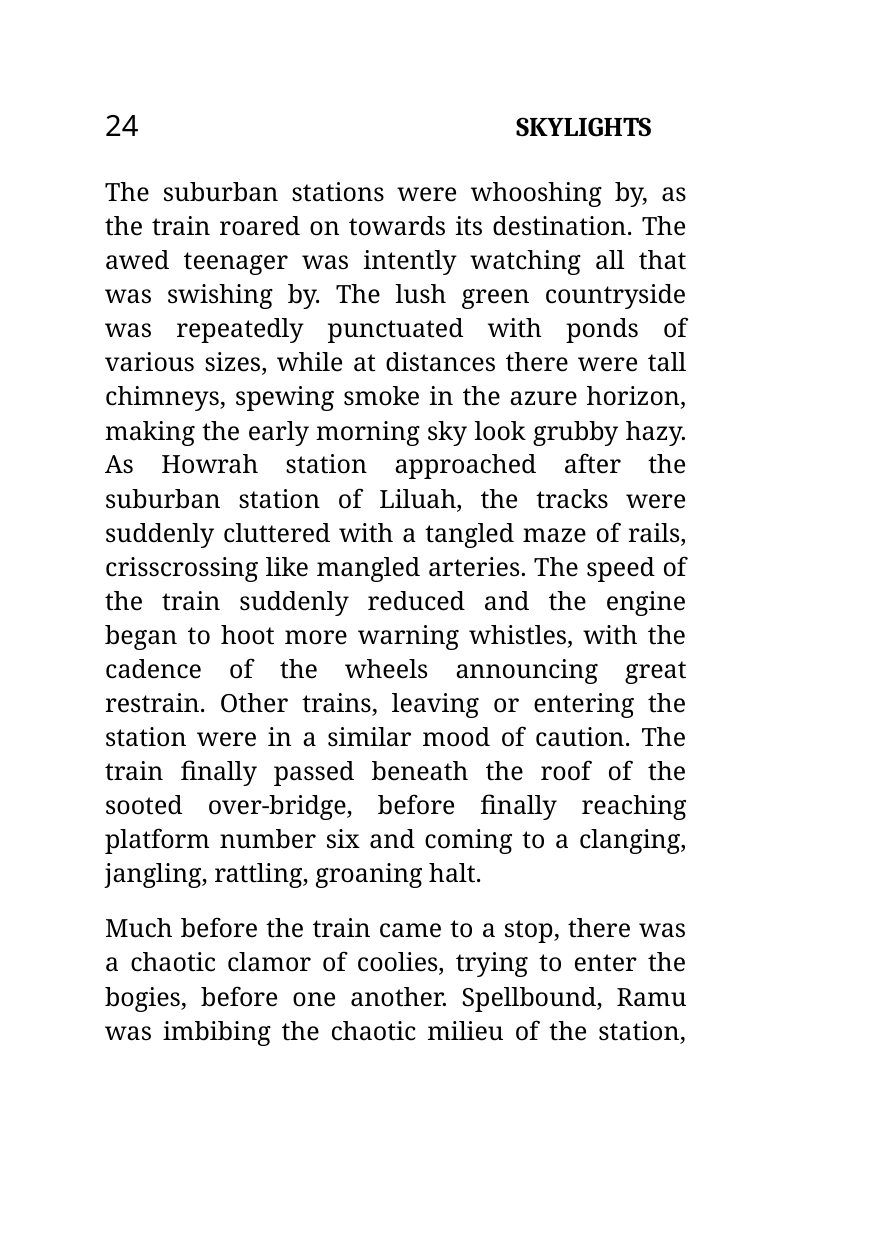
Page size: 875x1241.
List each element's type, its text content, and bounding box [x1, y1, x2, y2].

text Much before the train came to a stop, there was a chaotic clamor of coolies, trying to enter the bogies, before one another. Spellbound, Ramu was imbibing the chaotic milieu of the station, [105, 911, 687, 1047]
text The suburban stations were whooshing by, as the train roared on towards its destination. The awed teenager was intently watching all that was swishing by. The lush green countryside was repeatedly punctuated with ponds of various sizes, while at distances there were tall chimneys, spewing smoke in the azure horizon, making the early morning sky look grubby hazy. As Howrah station approached after the suburban station of Liluah, the tracks were suddenly cluttered with a tangled maze of rails, crisscrossing like mangled arteries. The speed of the train suddenly reduced and the engine began to hoot more warning whistles, with the cadence of the wheels announcing great restrain. Other trains, leaving or entering the station were in a similar mood of caution. The train finally passed beneath the roof of the sooted over-bridge, before finally reaching platform number six and coming to a clanging, jangling, rattling, groaning halt. [105, 175, 687, 890]
